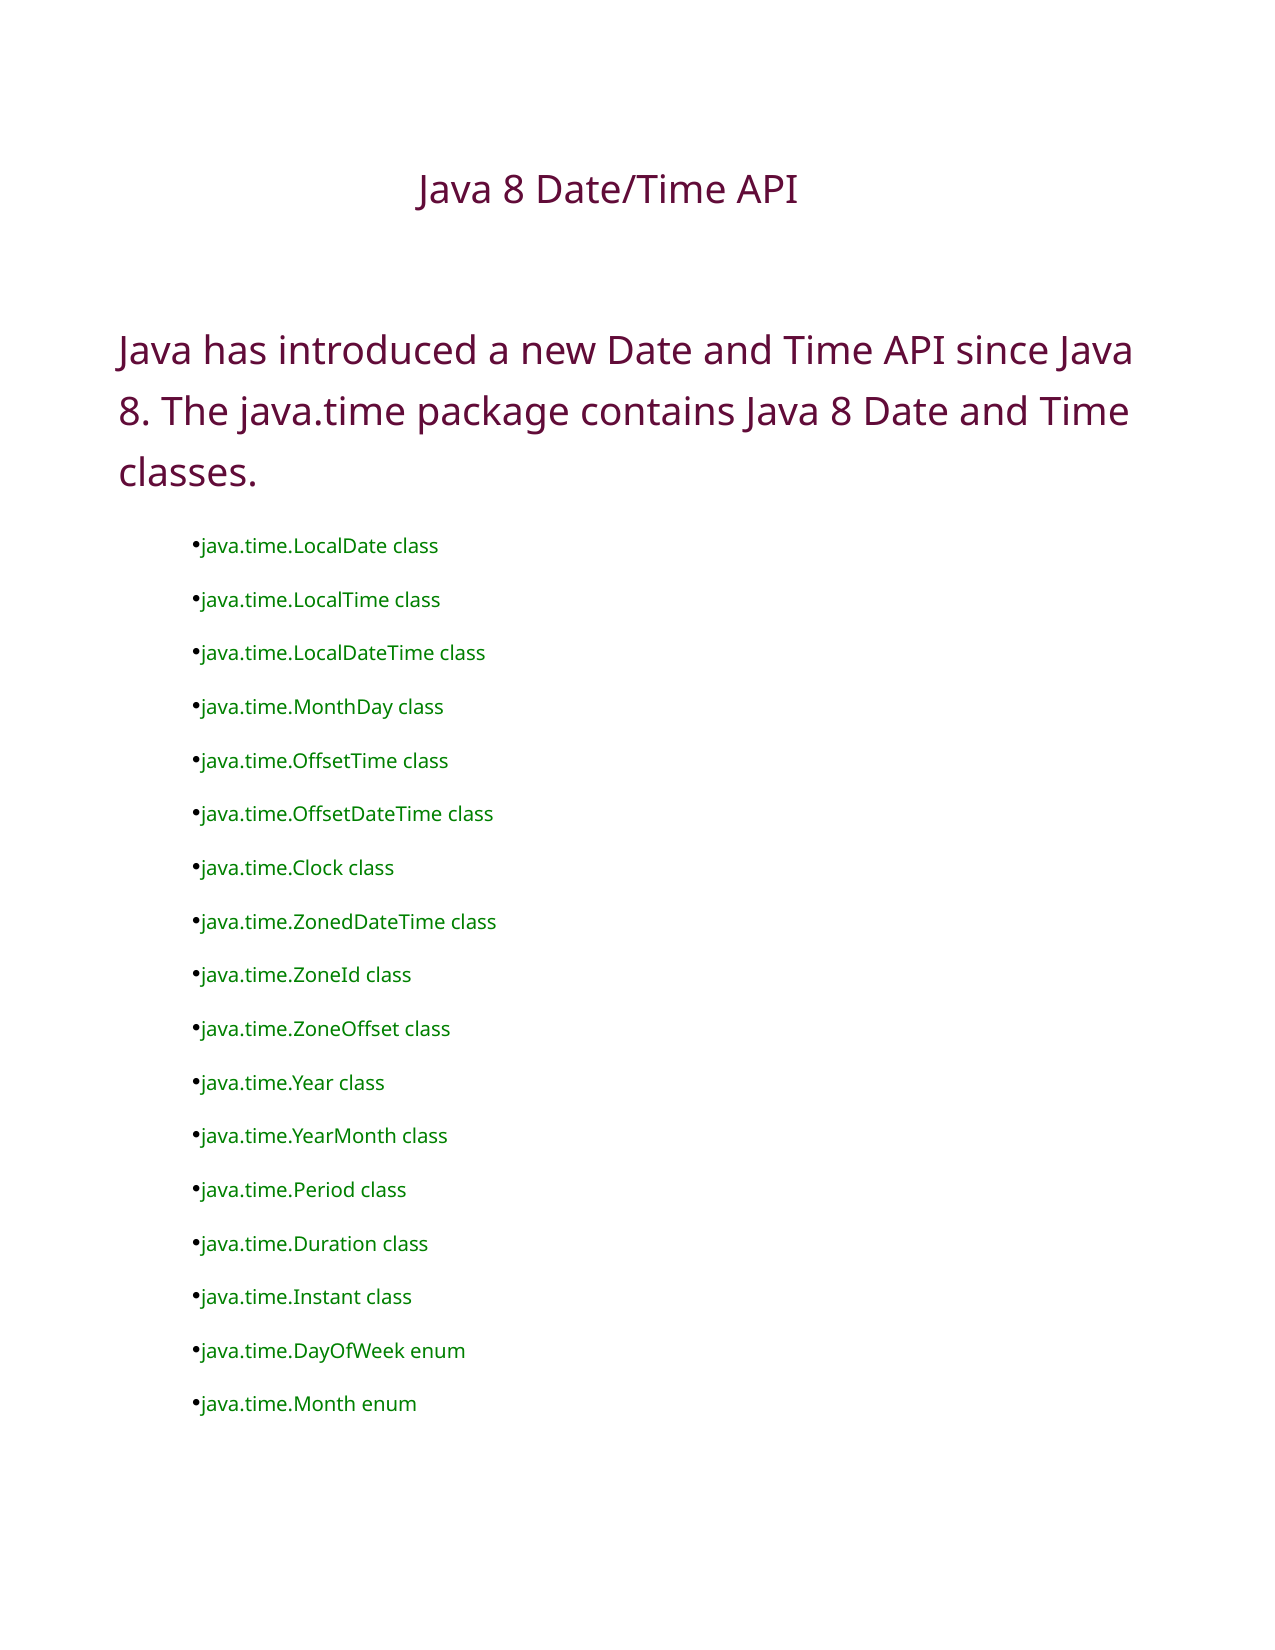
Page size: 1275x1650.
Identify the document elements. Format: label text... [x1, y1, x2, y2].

list java.time.Period class [118, 1170, 1157, 1203]
list java.time.ZonedDateTime class [118, 902, 1157, 935]
list java.time.ZoneOffset class [118, 1009, 1157, 1042]
list java.time.OffsetDateTime class [118, 795, 1157, 828]
subtitle Java 8 Date/Time API [418, 161, 1157, 215]
list java.time.OffsetTime class [118, 741, 1157, 774]
list java.time.Instant class [118, 1278, 1157, 1311]
list java.time.LocalDateTime class [118, 634, 1157, 667]
list java.time.DayOfWeek enum [118, 1331, 1157, 1364]
list java.time.Duration class [118, 1224, 1157, 1257]
list java.time.YearMonth class [118, 1117, 1157, 1149]
list java.time.LocalTime class [118, 580, 1157, 613]
list java.time.Clock class [118, 848, 1157, 881]
list java.time.LocalDate class [118, 527, 1157, 559]
list java.time.Year class [118, 1063, 1157, 1096]
list java.time.Month enum [118, 1385, 1157, 1418]
list java.time.MonthDay class [118, 688, 1157, 720]
text Java has introduced a new Date and Time API since Java 8. The java.time package contains Java 8 Date and Time classes. [118, 322, 1157, 498]
list java.time.ZoneId class [118, 956, 1157, 989]
